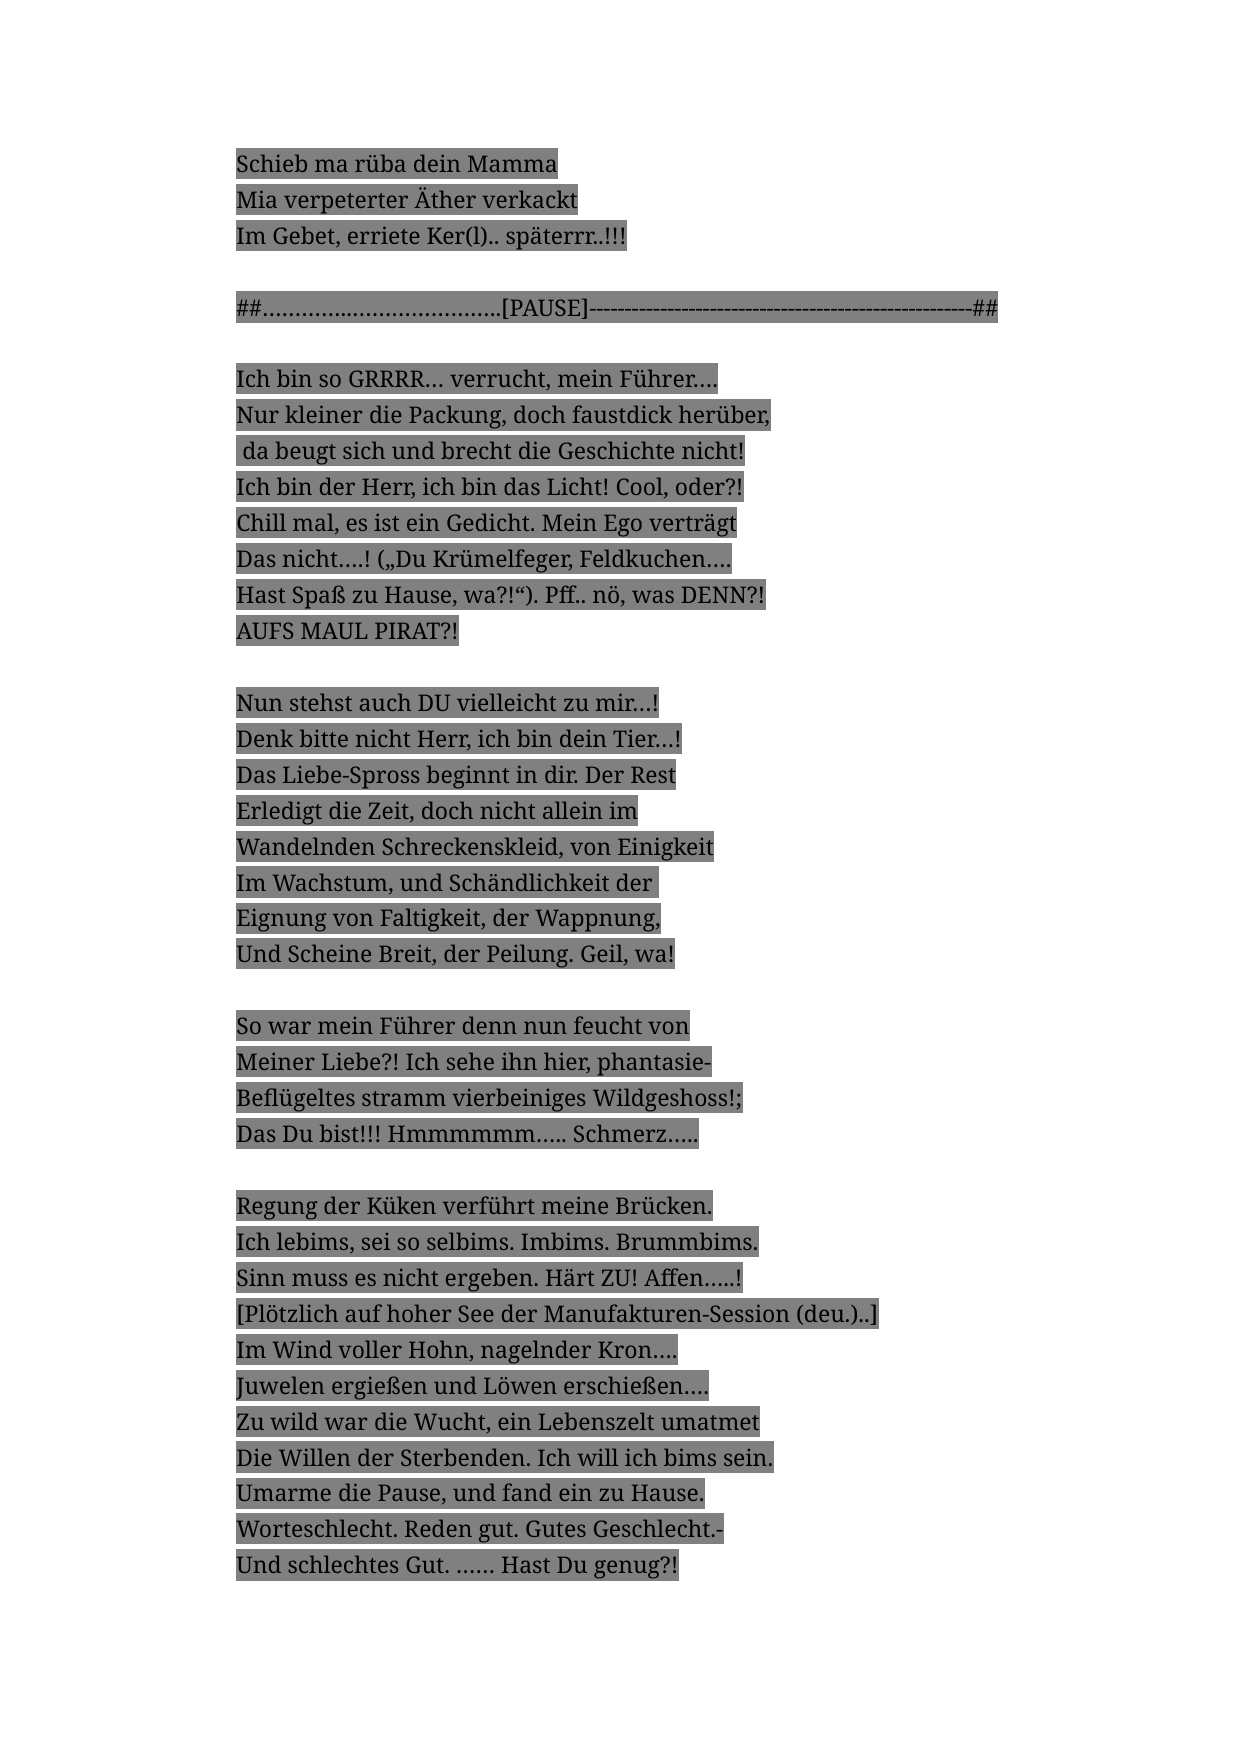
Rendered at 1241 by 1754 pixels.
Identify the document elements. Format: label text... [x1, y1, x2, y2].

text Und schlechtes Gut. …… Hast Du genug?! [236, 1549, 1063, 1581]
text Ich lebims, sei so selbims. Imbims. Brummbims. [236, 1226, 1063, 1257]
text Schieb ma rüba dein Mamma [236, 148, 1063, 179]
text Chill mal, es ist ein Gedicht. Mein Ego verträgt [236, 507, 1063, 538]
text Das Liebe-Spross beginnt in dir. Der Rest [236, 759, 1063, 790]
text Denk bitte nicht Herr, ich bin dein Tier…! [236, 723, 1063, 754]
text Ich bin der Herr, ich bin das Licht! Cool, oder?! [236, 471, 1063, 502]
text Zu wild war die Wucht, ein Lebenszelt umatmet [236, 1406, 1063, 1437]
text Im Wind voller Hohn, nagelnder Kron…. [236, 1334, 1063, 1365]
text Juwelen ergießen und Löwen erschießen…. [236, 1369, 1063, 1401]
text Meiner Liebe?! Ich sehe ihn hier, phantasie- [236, 1046, 1063, 1077]
text Worteschlecht. Reden gut. Gutes Geschlecht.- [236, 1513, 1063, 1544]
text Nun stehst auch DU vielleicht zu mir…! [236, 687, 1063, 718]
text So war mein Führer denn nun feucht von [236, 1010, 1063, 1041]
text Regung der Küken verführt meine Brücken. [236, 1190, 1063, 1221]
text Das Du bist!!! Hmmmmmm….. Schmerz….. [236, 1118, 1063, 1149]
text Im Wachstum, und Schändlichkeit der [236, 866, 1063, 898]
text [Plötzlich auf hoher See der Manufakturen-Session (deu.)..] [236, 1298, 1063, 1329]
text Ich bin so GRRRR… verrucht, mein Führer…. [236, 363, 1063, 394]
text Nur kleiner die Packung, doch faustdick herüber, [236, 399, 1063, 431]
text Eignung von Faltigkeit, der Wappnung, [236, 902, 1063, 934]
text Erledigt die Zeit, doch nicht allein im [236, 794, 1063, 826]
text Und Scheine Breit, der Peilung. Geil, wa! [236, 938, 1063, 969]
text ##…………..…………………..[PAUSE]------------------------------------------------------## [236, 291, 1063, 323]
text Mia verpeterter Äther verkackt [236, 184, 1063, 215]
text Umarme die Pause, und fand ein zu Hause. [236, 1477, 1063, 1509]
text Sinn muss es nicht ergeben. Härt ZU! Affen…..! [236, 1262, 1063, 1293]
text Wandelnden Schreckenskleid, von Einigkeit [236, 831, 1063, 862]
text AUFS MAUL PIRAT?! [236, 615, 1063, 646]
text Beflügeltes stramm vierbeiniges Wildgeshoss!; [236, 1082, 1063, 1113]
text da beugt sich und brecht die Geschichte nicht! [236, 435, 1063, 466]
text Hast Spaß zu Hause, wa?!“). Pff.. nö, was DENN?! [236, 579, 1063, 610]
text Das nicht….! („Du Krümelfeger, Feldkuchen…. [236, 543, 1063, 574]
text Die Willen der Sterbenden. Ich will ich bims sein. [236, 1441, 1063, 1473]
text Im Gebet, erriete Ker(l).. späterrr..!!! [236, 219, 1063, 251]
